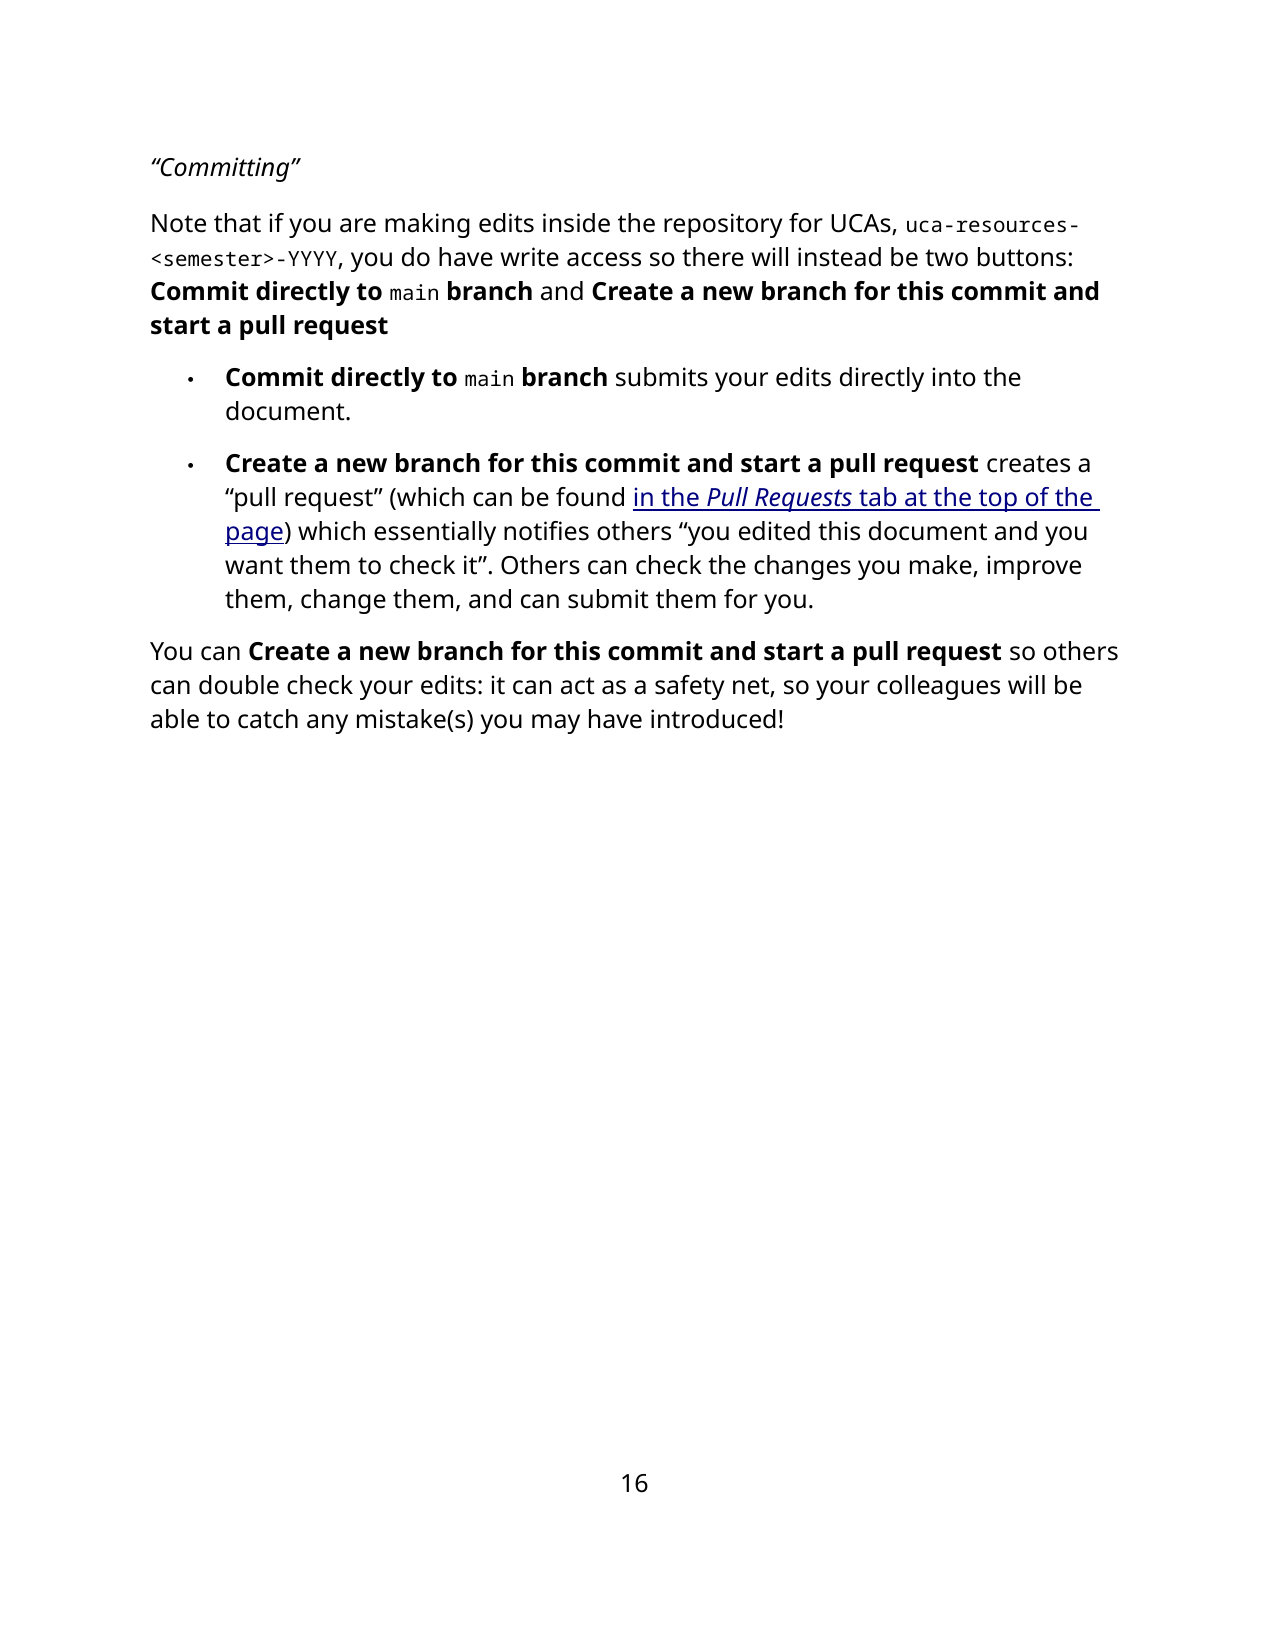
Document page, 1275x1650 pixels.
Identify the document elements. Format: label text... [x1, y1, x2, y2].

text “Committing” [150, 150, 1125, 184]
list Commit directly to main branch submits your edits directly into the document. [187, 360, 1125, 428]
text You can Create a new branch for this commit and start a pull request so others can double check your edits: it can act as a safety net, so your colleagues will be able to catch any mistake(s) you may have introduced! [150, 634, 1125, 736]
list Create a new branch for this commit and start a pull request creates a “pull request” (which can be found in the Pull Requests tab at the top of the page) which essentially notifies others “you edited this document and you want them to check it”. Others can check the changes you make, improve them, change them, and can submit them for you. [187, 446, 1125, 616]
text Note that if you are making edits inside the repository for UCAs, uca-resources-<semester>-YYYY, you do have write access so there will instead be two buttons: Commit directly to main branch and Create a new branch for this commit and start a pull request [150, 206, 1125, 342]
